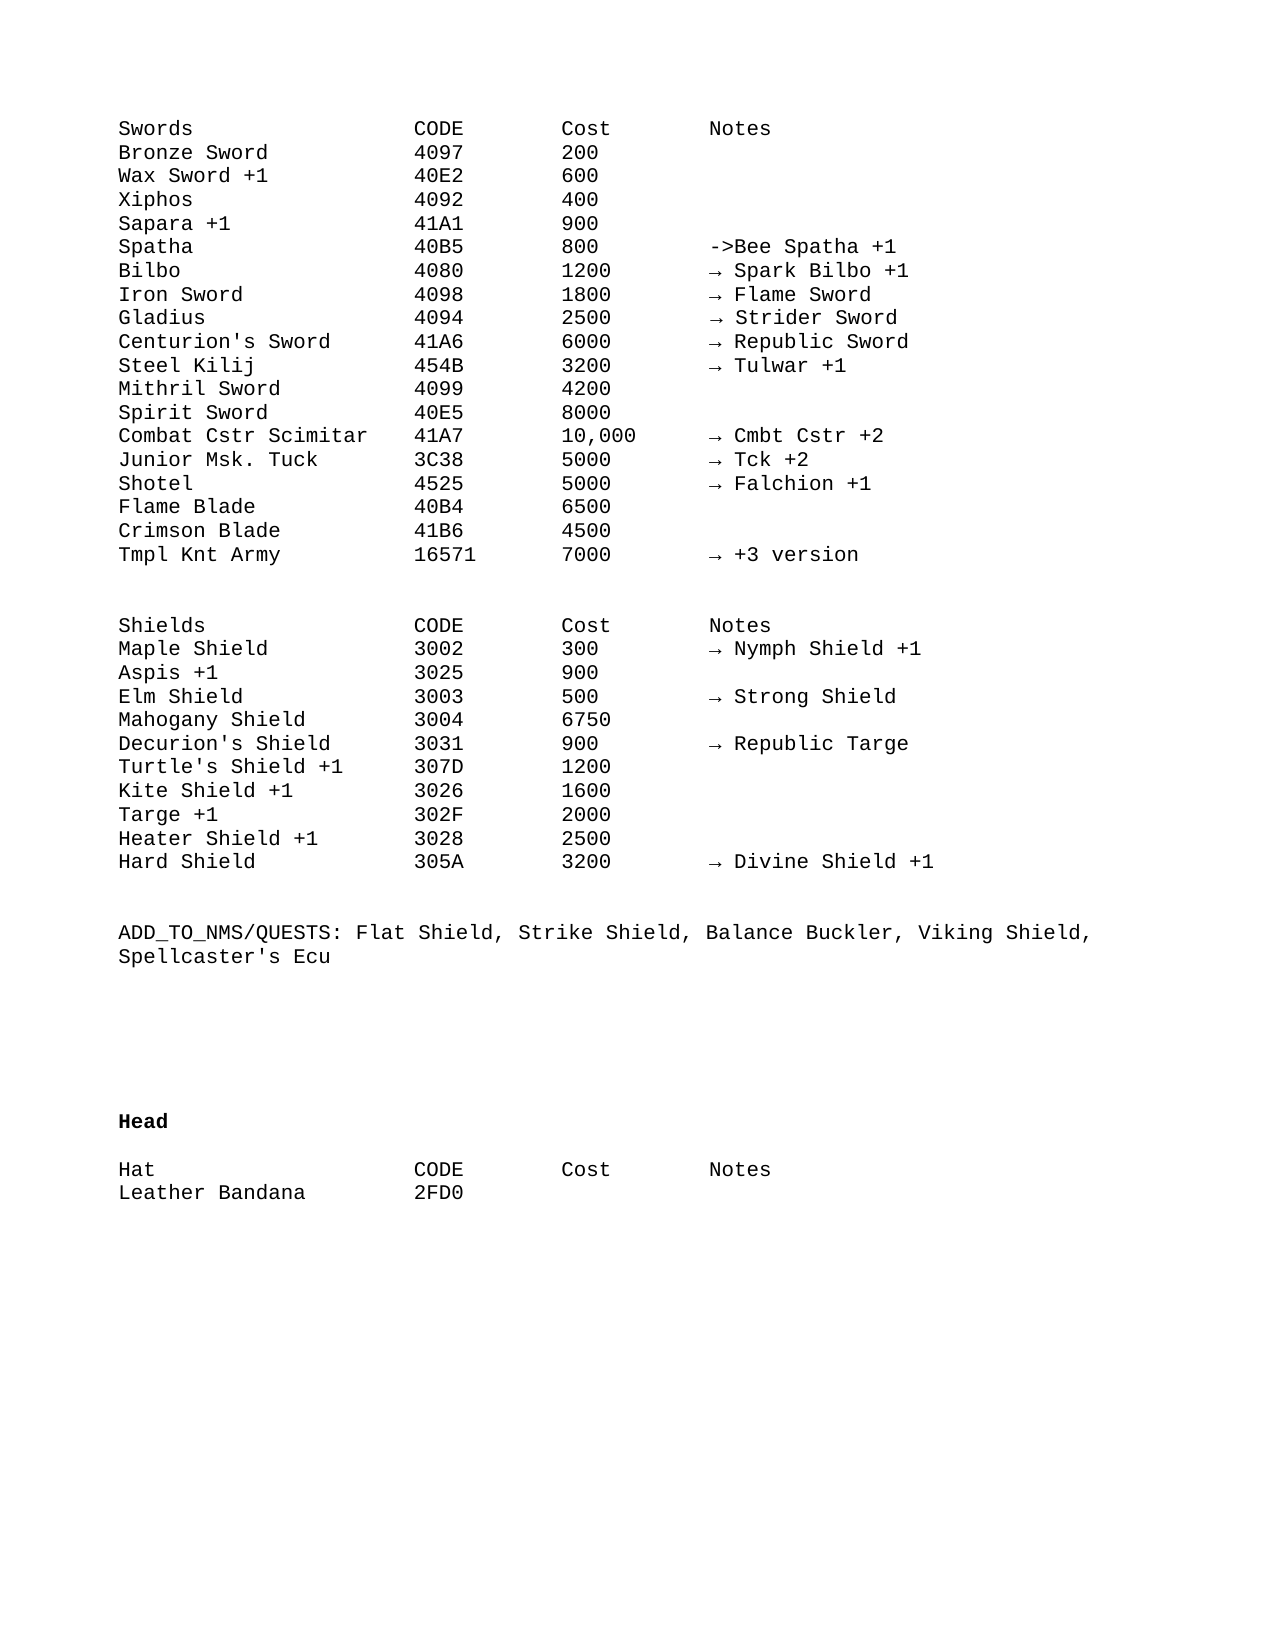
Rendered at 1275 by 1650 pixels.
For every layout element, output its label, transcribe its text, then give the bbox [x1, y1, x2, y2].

text Flame Blade 40B4 6500 [118, 496, 1157, 520]
text Centurion's Sword 41A6 6000 → Republic Sword [118, 331, 1157, 354]
text Tmpl Knt Army 16571 7000 → +3 version [118, 544, 1157, 567]
text Turtle's Shield +1 307D 1200 [118, 757, 1157, 780]
text Bronze Sword 4097 200 [118, 142, 1157, 165]
text Spirit Sword 40E5 8000 [118, 402, 1157, 426]
text Mahogany Shield 3004 6750 [118, 709, 1157, 733]
text Kite Shield +1 3026 1600 [118, 780, 1157, 804]
text Swords CODE Cost Notes [118, 118, 1157, 142]
text Crimson Blade 41B6 4500 [118, 520, 1157, 544]
text Decurion's Shield 3031 900 → Republic Targe [118, 733, 1157, 757]
text Heater Shield +1 3028 2500 [118, 827, 1157, 851]
text Targe +1 302F 2000 [118, 804, 1157, 827]
text Elm Shield 3003 500 → Strong Shield [118, 686, 1157, 709]
text Shields CODE Cost Notes [118, 615, 1157, 638]
text Spatha 40B5 800 ->Bee Spatha +1 [118, 236, 1157, 260]
text Head [118, 1111, 1157, 1135]
text Gladius 4094 2500 → Strider Sword [118, 307, 1157, 331]
text Combat Cstr Scimitar 41A7 10,000 → Cmbt Cstr +2 [118, 426, 1157, 449]
text Sapara +1 41A1 900 [118, 213, 1157, 236]
text Xiphos 4092 400 [118, 189, 1157, 213]
text Junior Msk. Tuck 3C38 5000 → Tck +2 [118, 449, 1157, 473]
text Hard Shield 305A 3200 → Divine Shield +1 [118, 851, 1157, 875]
text Maple Shield 3002 300 → Nymph Shield +1 [118, 638, 1157, 662]
text Iron Sword 4098 1800 → Flame Sword [118, 284, 1157, 307]
text Bilbo 4080 1200 → Spark Bilbo +1 [118, 260, 1157, 284]
text Wax Sword +1 40E2 600 [118, 165, 1157, 189]
text Leather Bandana 2FD0 [118, 1182, 1157, 1206]
text ADD_TO_NMS/QUESTS: Flat Shield, Strike Shield, Balance Buckler, Viking Shield, Spellcaster's Ecu [118, 922, 1157, 969]
text Aspis +1 3025 900 [118, 662, 1157, 686]
text Steel Kilij 454B 3200 → Tulwar +1 [118, 354, 1157, 378]
text Hat CODE Cost Notes [118, 1158, 1157, 1182]
text Mithril Sword 4099 4200 [118, 378, 1157, 402]
text Shotel 4525 5000 → Falchion +1 [118, 473, 1157, 496]
